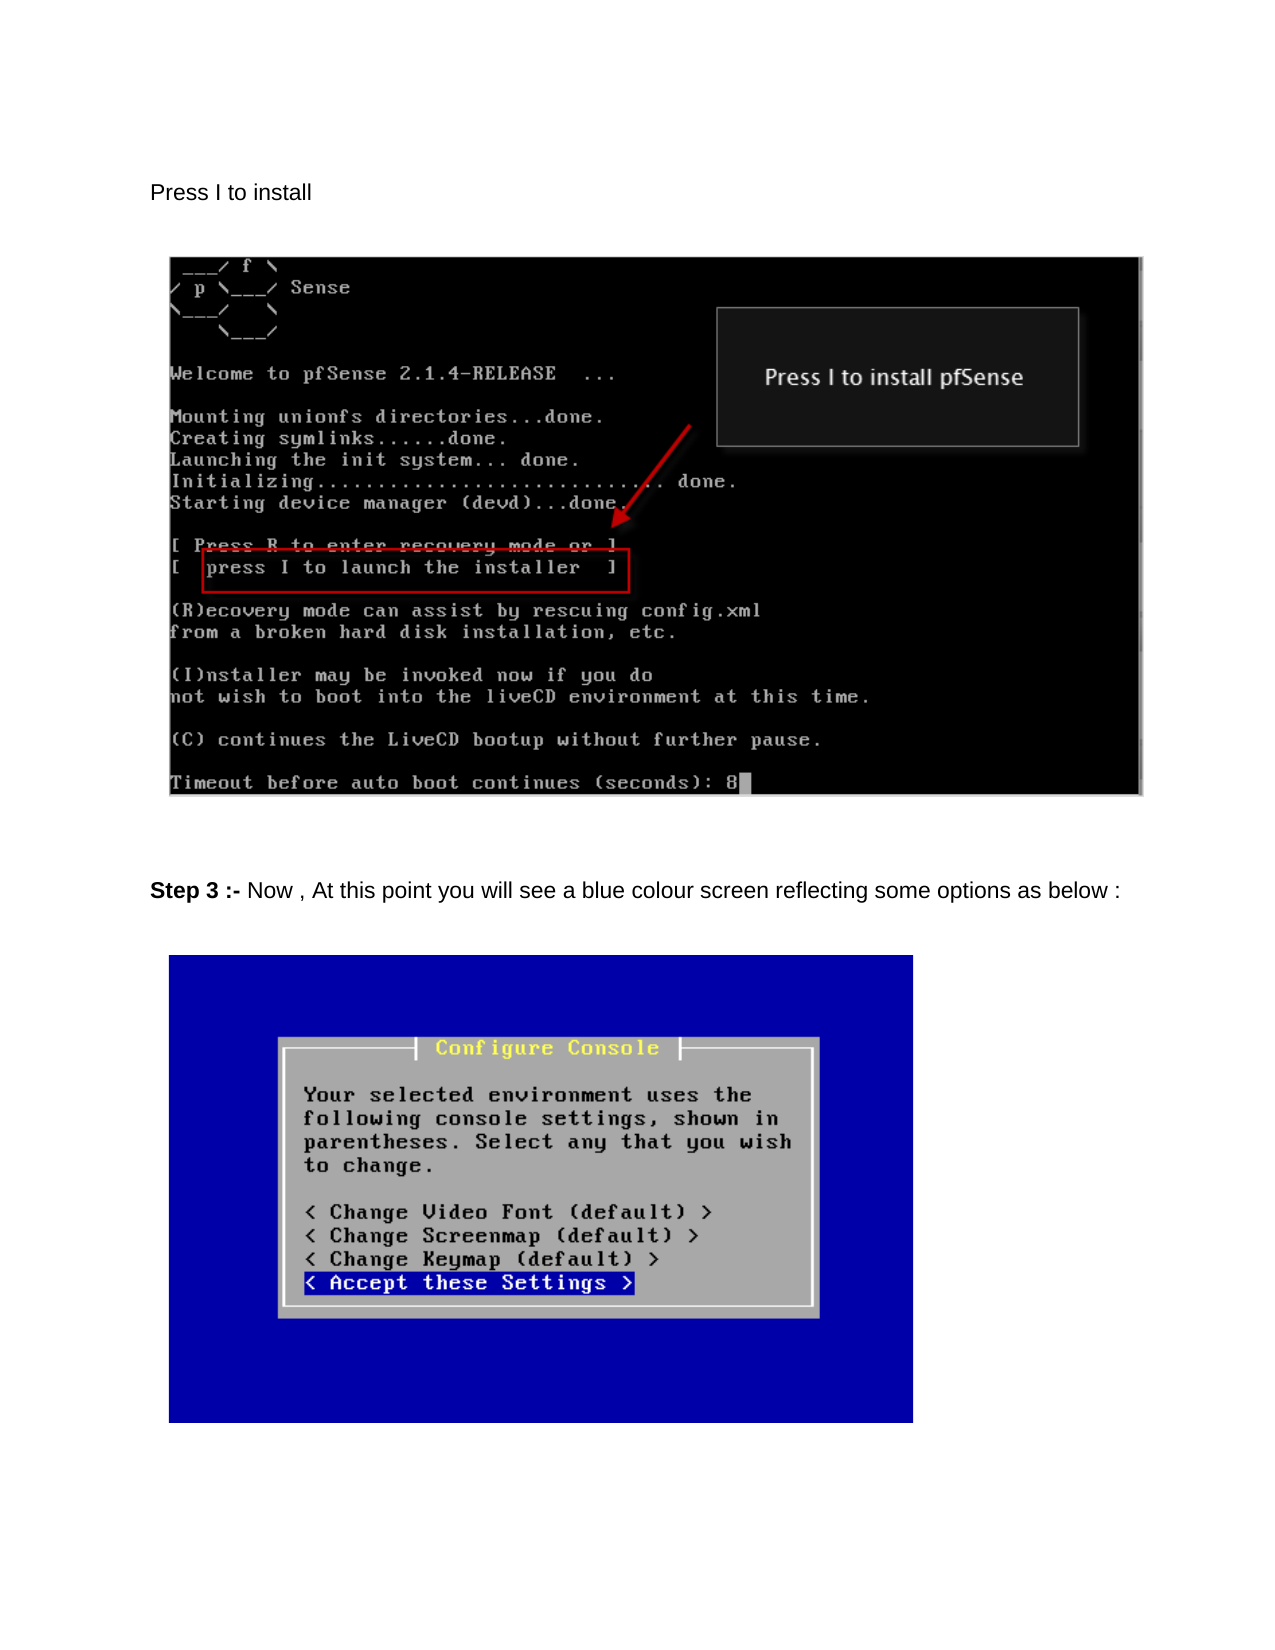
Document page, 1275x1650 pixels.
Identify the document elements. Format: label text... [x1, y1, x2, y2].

picture [168, 256, 1144, 797]
text Step 3 :- Now , At this point you will see a blue colour screen reflecting some options as below : [150, 878, 1125, 903]
picture [168, 955, 914, 1423]
text Press I to install [150, 179, 1125, 205]
